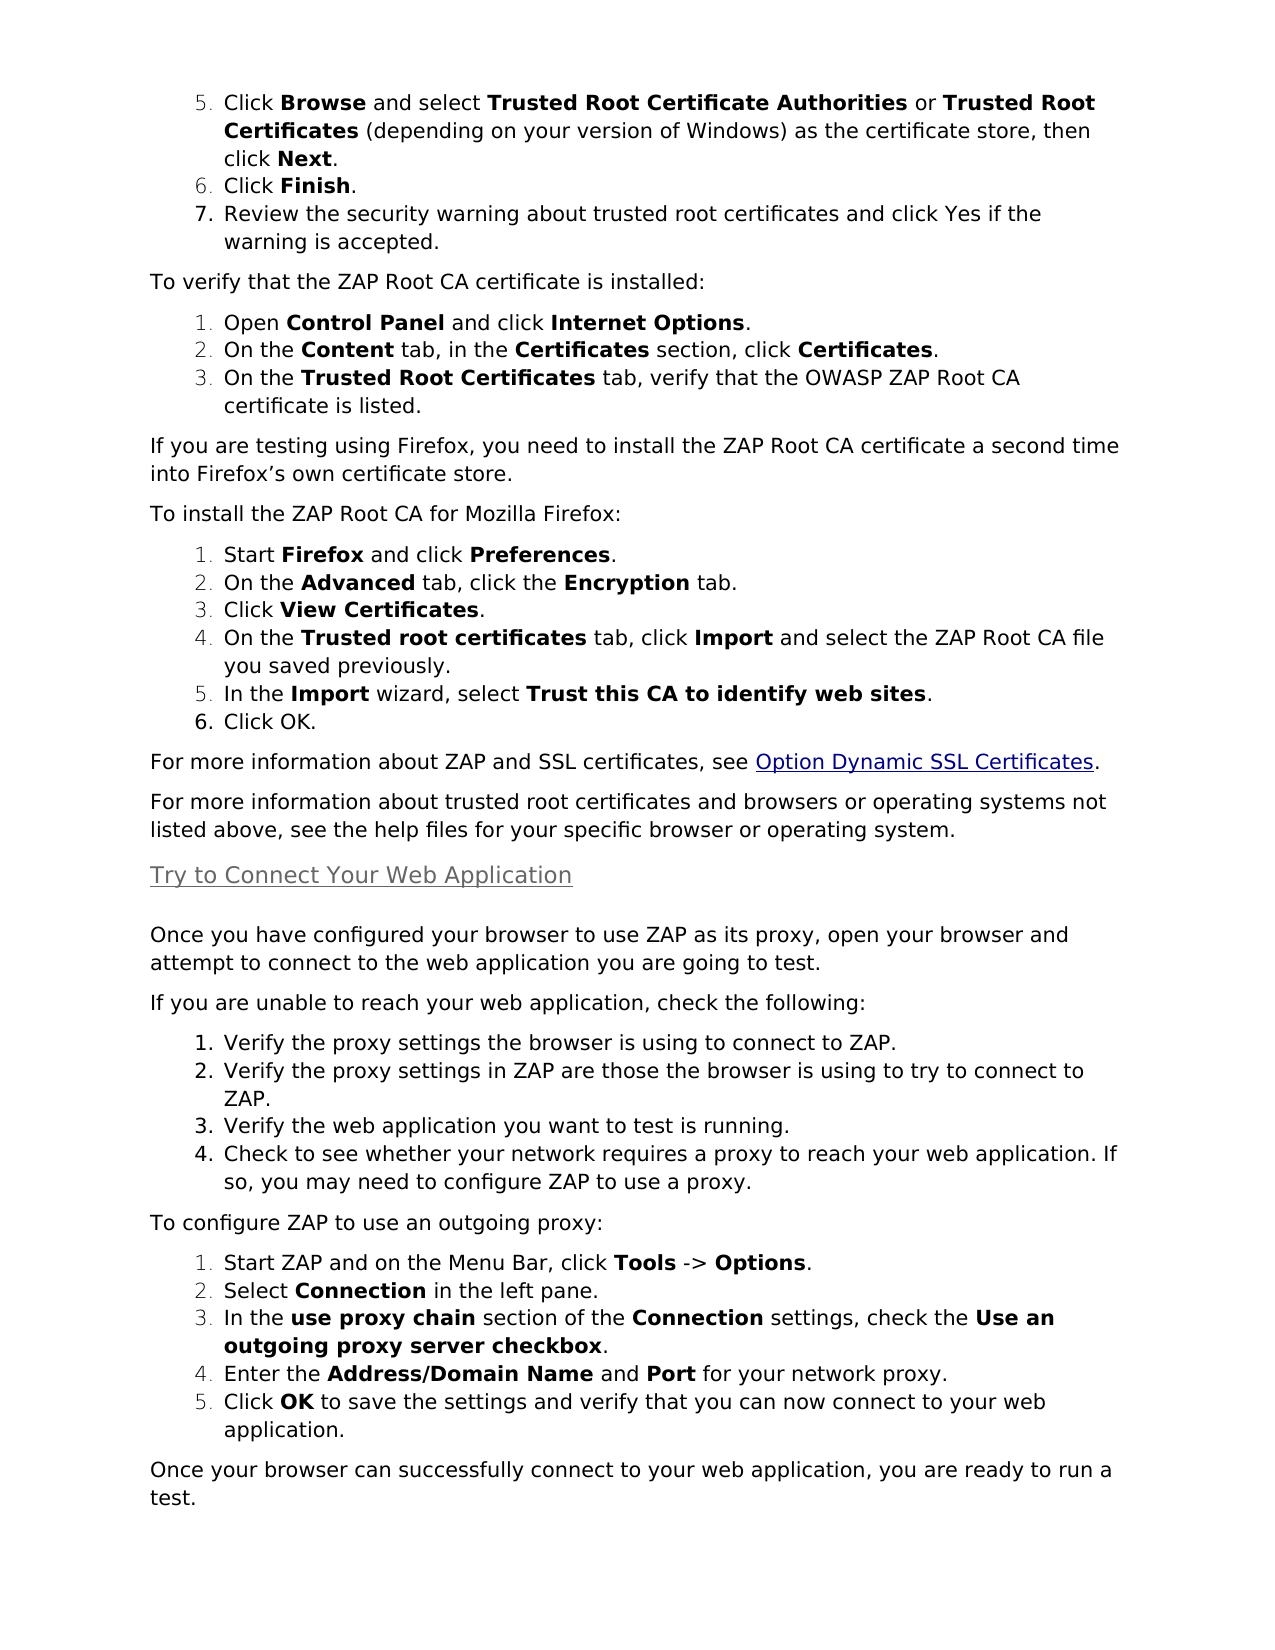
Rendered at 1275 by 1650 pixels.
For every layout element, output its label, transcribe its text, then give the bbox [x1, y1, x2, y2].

list Verify the proxy settings the browser is using to connect to ZAP. [194, 1031, 1125, 1055]
text For more information about trusted root certificates and browsers or operating systems not listed above, see the help files for your specific browser or operating system. [150, 790, 1125, 842]
text Once you have configured your browser to use ZAP as its proxy, open your browser and attempt to connect to the web application you are going to test. [150, 923, 1125, 975]
text Once your browser can successfully connect to your web application, you are ready to run a test. [150, 1458, 1125, 1510]
list Start ZAP and on the Menu Bar, click Tools -> Options. [194, 1251, 1125, 1275]
list Start Firefox and click Preferences. [194, 543, 1125, 567]
list Click OK. [194, 710, 1125, 734]
list On the Trusted root certificates tab, click Import and select the ZAP Root CA file you saved previously. [194, 626, 1125, 678]
list Click OK to save the settings and verify that you can now connect to your web application. [194, 1390, 1125, 1442]
text To install the ZAP Root CA for Mozilla Firefox: [150, 502, 1125, 527]
list On the Content tab, in the Certificates section, click Certificates. [194, 338, 1125, 363]
list Click Browse and select Trusted Root Certificate Authorities or Trusted Root Certificates (depending on your version of Windows) as the certificate store, then click Next. [194, 91, 1125, 171]
subtitle Try to Connect Your Web Application [150, 863, 1125, 889]
list In the Import wizard, select Trust this CA to identify web sites. [194, 682, 1125, 706]
text For more information about ZAP and SSL certificates, see Option Dynamic SSL Certificates. [150, 750, 1125, 774]
text To verify that the ZAP Root CA certificate is installed: [150, 270, 1125, 294]
list Click View Certificates. [194, 598, 1125, 623]
list Check to see whether your network requires a proxy to reach your web application. If so, you may need to configure ZAP to use a proxy. [194, 1142, 1125, 1194]
list Review the security warning about trusted root certificates and click Yes if the warning is accepted. [194, 202, 1125, 254]
list Verify the web application you want to test is running. [194, 1114, 1125, 1139]
list In the use proxy chain section of the Connection settings, check the Use an outgoing proxy server checkbox. [194, 1306, 1125, 1358]
text If you are unable to reach your web application, check the following: [150, 991, 1125, 1015]
list On the Advanced tab, click the Encryption tab. [194, 571, 1125, 595]
list On the Trusted Root Certificates tab, verify that the OWASP ZAP Root CA certificate is listed. [194, 366, 1125, 418]
text To configure ZAP to use an outgoing proxy: [150, 1211, 1125, 1235]
list Open Control Panel and click Internet Options. [194, 311, 1125, 335]
list Click Finish. [194, 174, 1125, 199]
text If you are testing using Firefox, you need to install the ZAP Root CA certificate a second time into Firefox’s own certificate store. [150, 434, 1125, 486]
list Verify the proxy settings in ZAP are those the browser is using to try to connect to ZAP. [194, 1059, 1125, 1111]
list Select Connection in the left pane. [194, 1279, 1125, 1303]
list Enter the Address/Domain Name and Port for your network proxy. [194, 1362, 1125, 1386]
